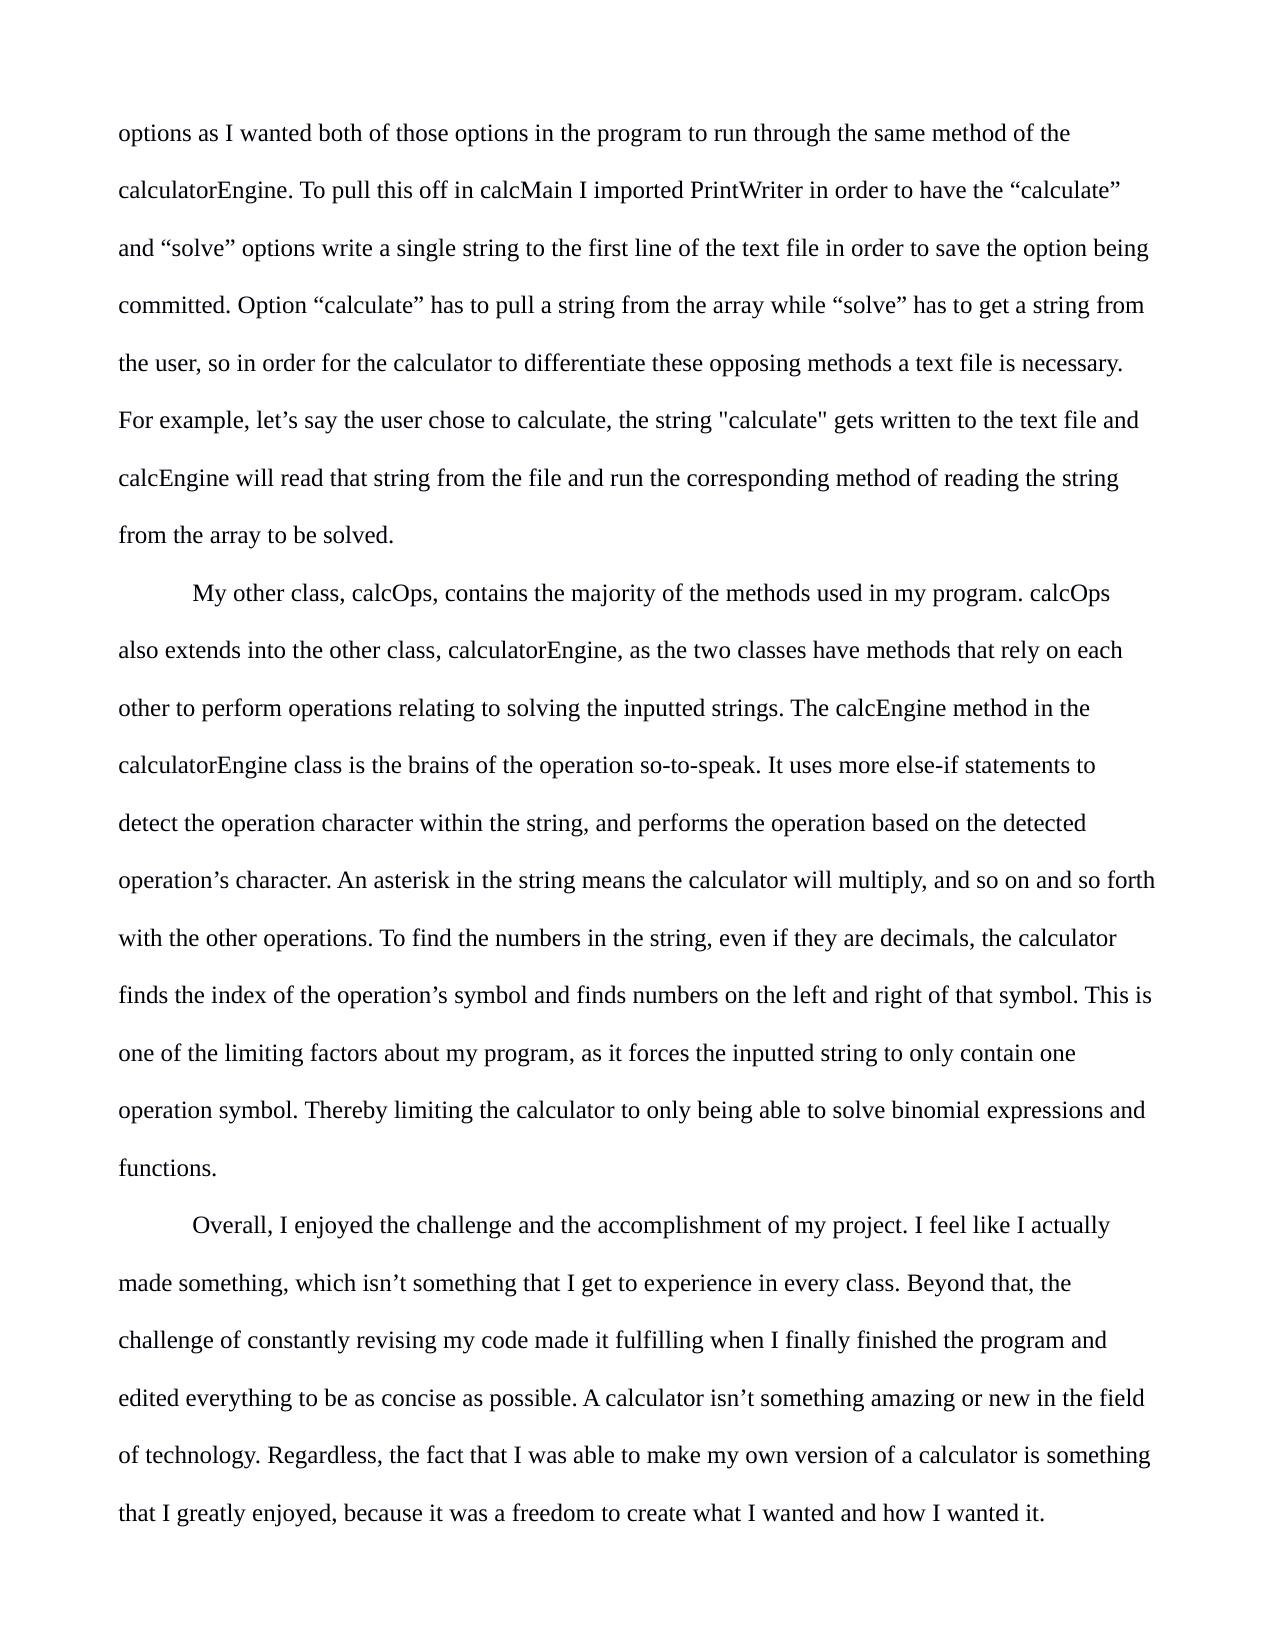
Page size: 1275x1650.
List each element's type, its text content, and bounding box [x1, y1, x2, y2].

text options as I wanted both of those options in the program to run through the same method of the calculatorEngine. To pull this off in calcMain I imported PrintWriter in order to have the “calculate” and “solve” options write a single string to the first line of the text file in order to save the option being committed. Option “calculate” has to pull a string from the array while “solve” has to get a string from the user, so in order for the calculator to differentiate these opposing methods a text file is necessary. For example, let’s say the user chose to calculate, the string "calculate" gets written to the text file and calcEngine will read that string from the file and run the corresponding method of reading the string from the array to be solved. [118, 118, 1157, 549]
text Overall, I enjoyed the challenge and the accomplishment of my project. I feel like I actually made something, which isn’t something that I get to experience in every class. Beyond that, the challenge of constantly revising my code made it fulfilling when I finally finished the program and edited everything to be as concise as possible. A calculator isn’t something amazing or new in the field of technology. Regardless, the fact that I was able to make my own version of a calculator is something that I greatly enjoyed, because it was a freedom to create what I wanted and how I wanted it. [118, 1211, 1157, 1527]
text My other class, calcOps, contains the majority of the methods used in my program. calcOps also extends into the other class, calculatorEngine, as the two classes have methods that rely on each other to perform operations relating to solving the inputted strings. The calcEngine method in the calculatorEngine class is the brains of the operation so-to-speak. It uses more else-if statements to detect the operation character within the string, and performs the operation based on the detected operation’s character. An asterisk in the string means the calculator will multiply, and so on and so forth with the other operations. To find the numbers in the string, even if they are decimals, the calculator finds the index of the operation’s symbol and finds numbers on the left and right of that symbol. This is one of the limiting factors about my program, as it forces the inputted string to only contain one operation symbol. Thereby limiting the calculator to only being able to solve binomial expressions and functions. [118, 578, 1157, 1182]
